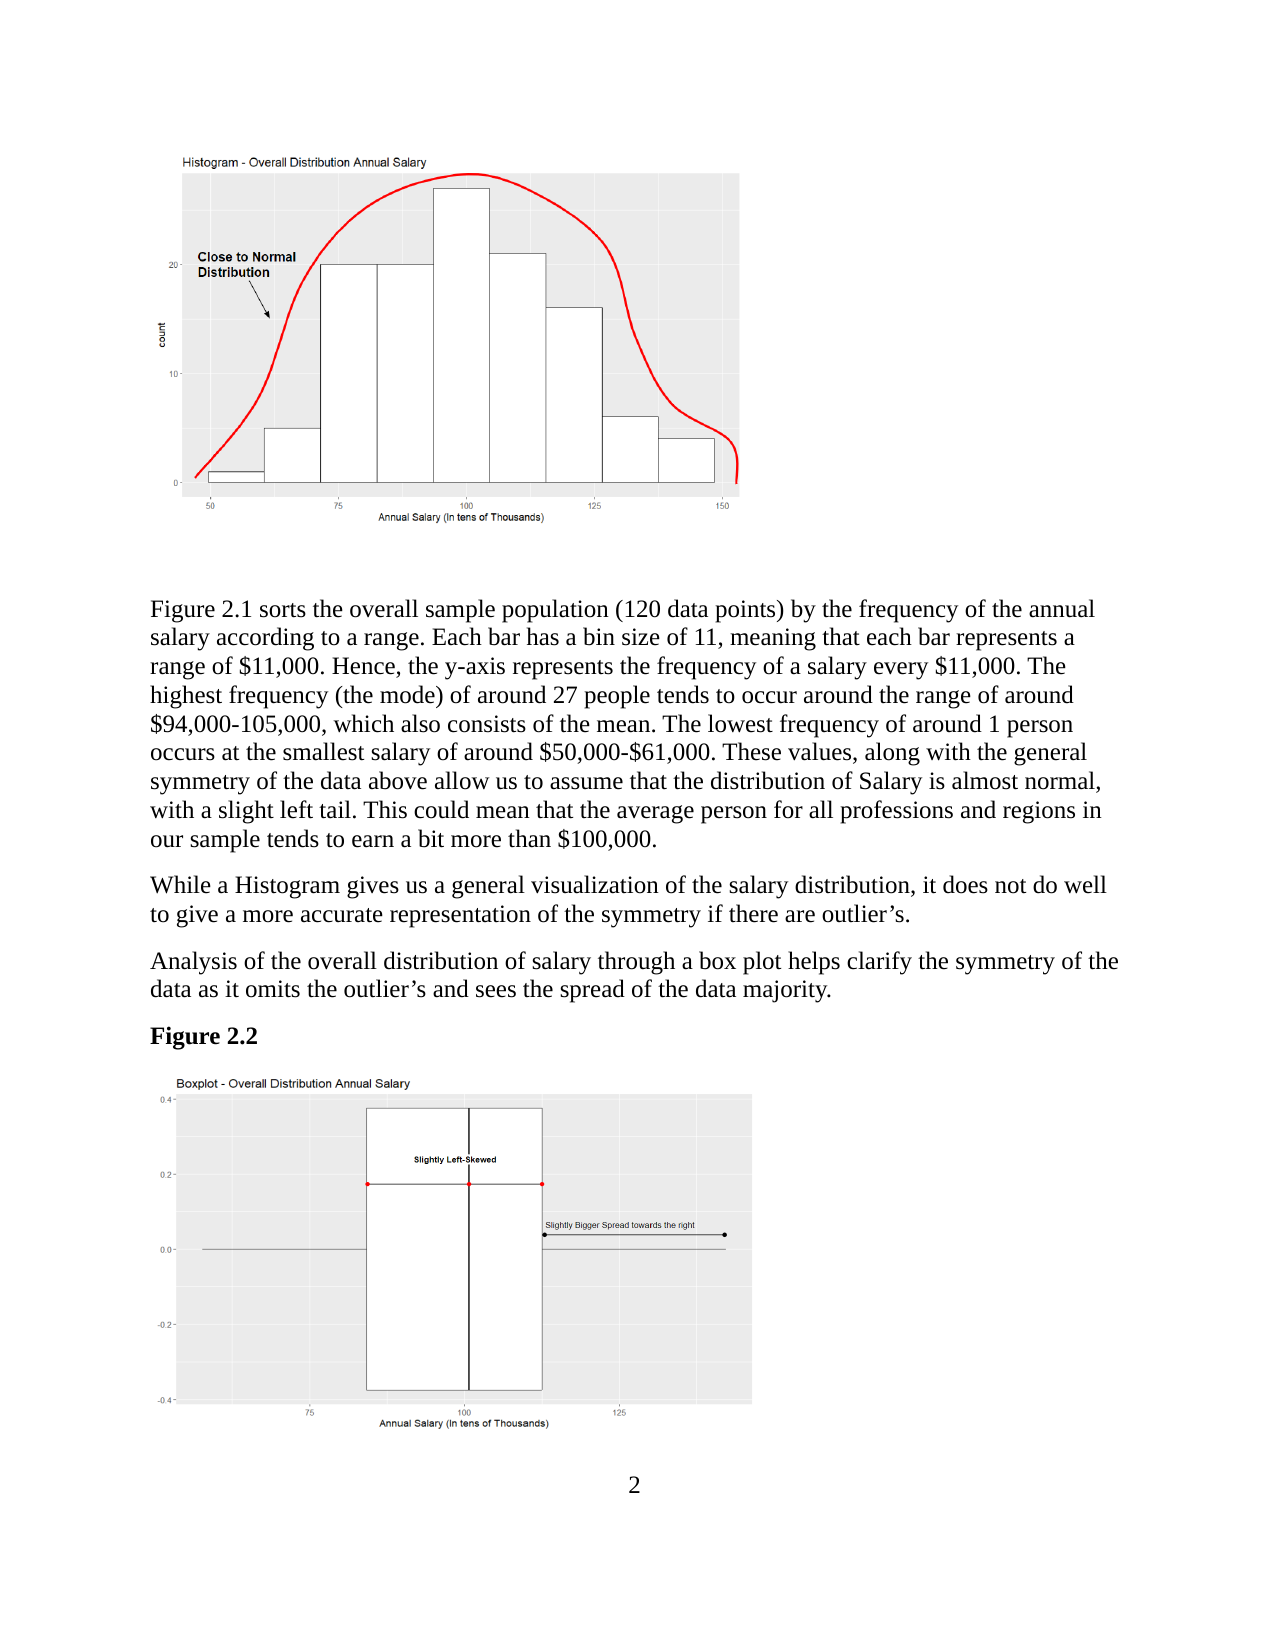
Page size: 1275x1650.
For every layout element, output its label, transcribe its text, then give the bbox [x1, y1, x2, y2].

text Analysis of the overall distribution of salary through a box plot helps clarify the symmetry of the data as it omits the outlier’s and sees the spread of the data majority. [150, 946, 1125, 1003]
picture [150, 150, 775, 529]
text Figure 2.2 [150, 1021, 1125, 1050]
text Figure 2.1 sorts the overall sample population (120 data points) by the frequency of the annual salary according to a range. Each bar has a bin size of 11, meaning that each bar represents a range of $11,000. Hence, the y-axis represents the frequency of a salary every $11,000. The highest frequency (the mode) of around 27 people tends to occur around the range of around $94,000-105,000, which also consists of the mean. The lowest frequency of around 1 person occurs at the smallest salary of around $50,000-$61,000. These values, along with the general symmetry of the data above allow us to assume that the distribution of Salary is almost normal, with a slight left tail. This could mean that the average person for all professions and regions in our sample tends to earn a bit more than $100,000. [150, 594, 1125, 852]
picture [150, 1067, 775, 1438]
text While a Histogram gives us a general visualization of the salary distribution, it does not do well to give a more accurate representation of the symmetry if there are outlier’s. [150, 870, 1125, 928]
